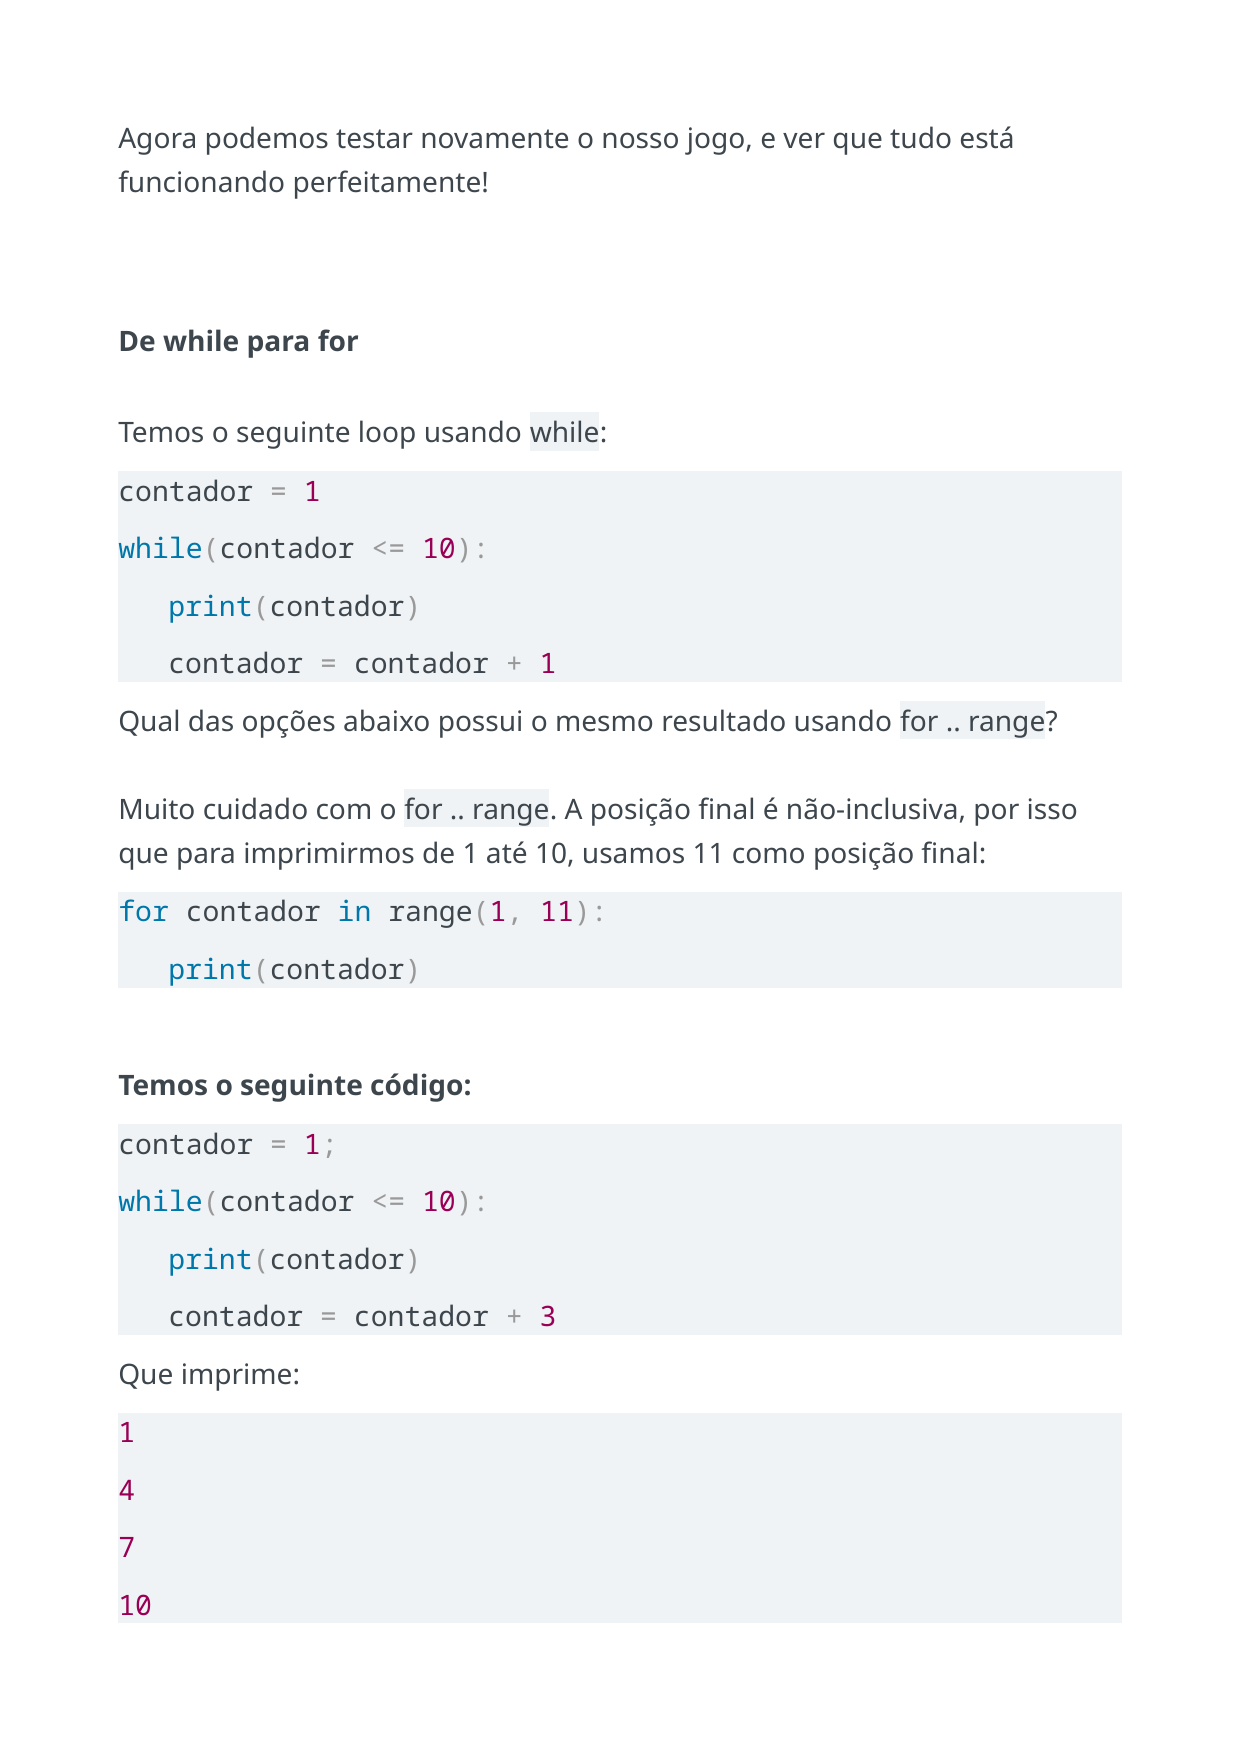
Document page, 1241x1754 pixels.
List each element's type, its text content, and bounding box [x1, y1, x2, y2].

text contador = contador + 1 [118, 643, 1122, 682]
text while(contador <= 10): [118, 528, 1122, 567]
text 4 [118, 1470, 1122, 1508]
text while(contador <= 10): [118, 1182, 1122, 1220]
text Muito cuidado com o for .. range. A posição final é não-inclusiva, por isso que para imprimirmos de 1 até 10, usamos 11 como posição final: [118, 789, 1122, 871]
text Agora podemos testar novamente o nosso jogo, e ver que tudo está funcionando perfeitamente! [118, 118, 1122, 201]
text Que imprime: [118, 1354, 1122, 1392]
text 10 [118, 1585, 1122, 1623]
text 7 [118, 1528, 1122, 1566]
text contador = 1; [118, 1124, 1122, 1162]
text Qual das opções abaixo possui o mesmo resultado usando for .. range? [118, 701, 1122, 739]
text print(contador) [118, 949, 1122, 988]
text Temos o seguinte código: [118, 1065, 1122, 1104]
text contador = 1 [118, 471, 1122, 509]
text Temos o seguinte loop usando while: [118, 372, 1122, 451]
text print(contador) [118, 1239, 1122, 1277]
text print(contador) [118, 586, 1122, 624]
text 1 [118, 1413, 1122, 1451]
text for contador in range(1, 11): [118, 892, 1122, 930]
text contador = contador + 3 [118, 1297, 1122, 1335]
subtitle De while para for [118, 322, 1122, 360]
